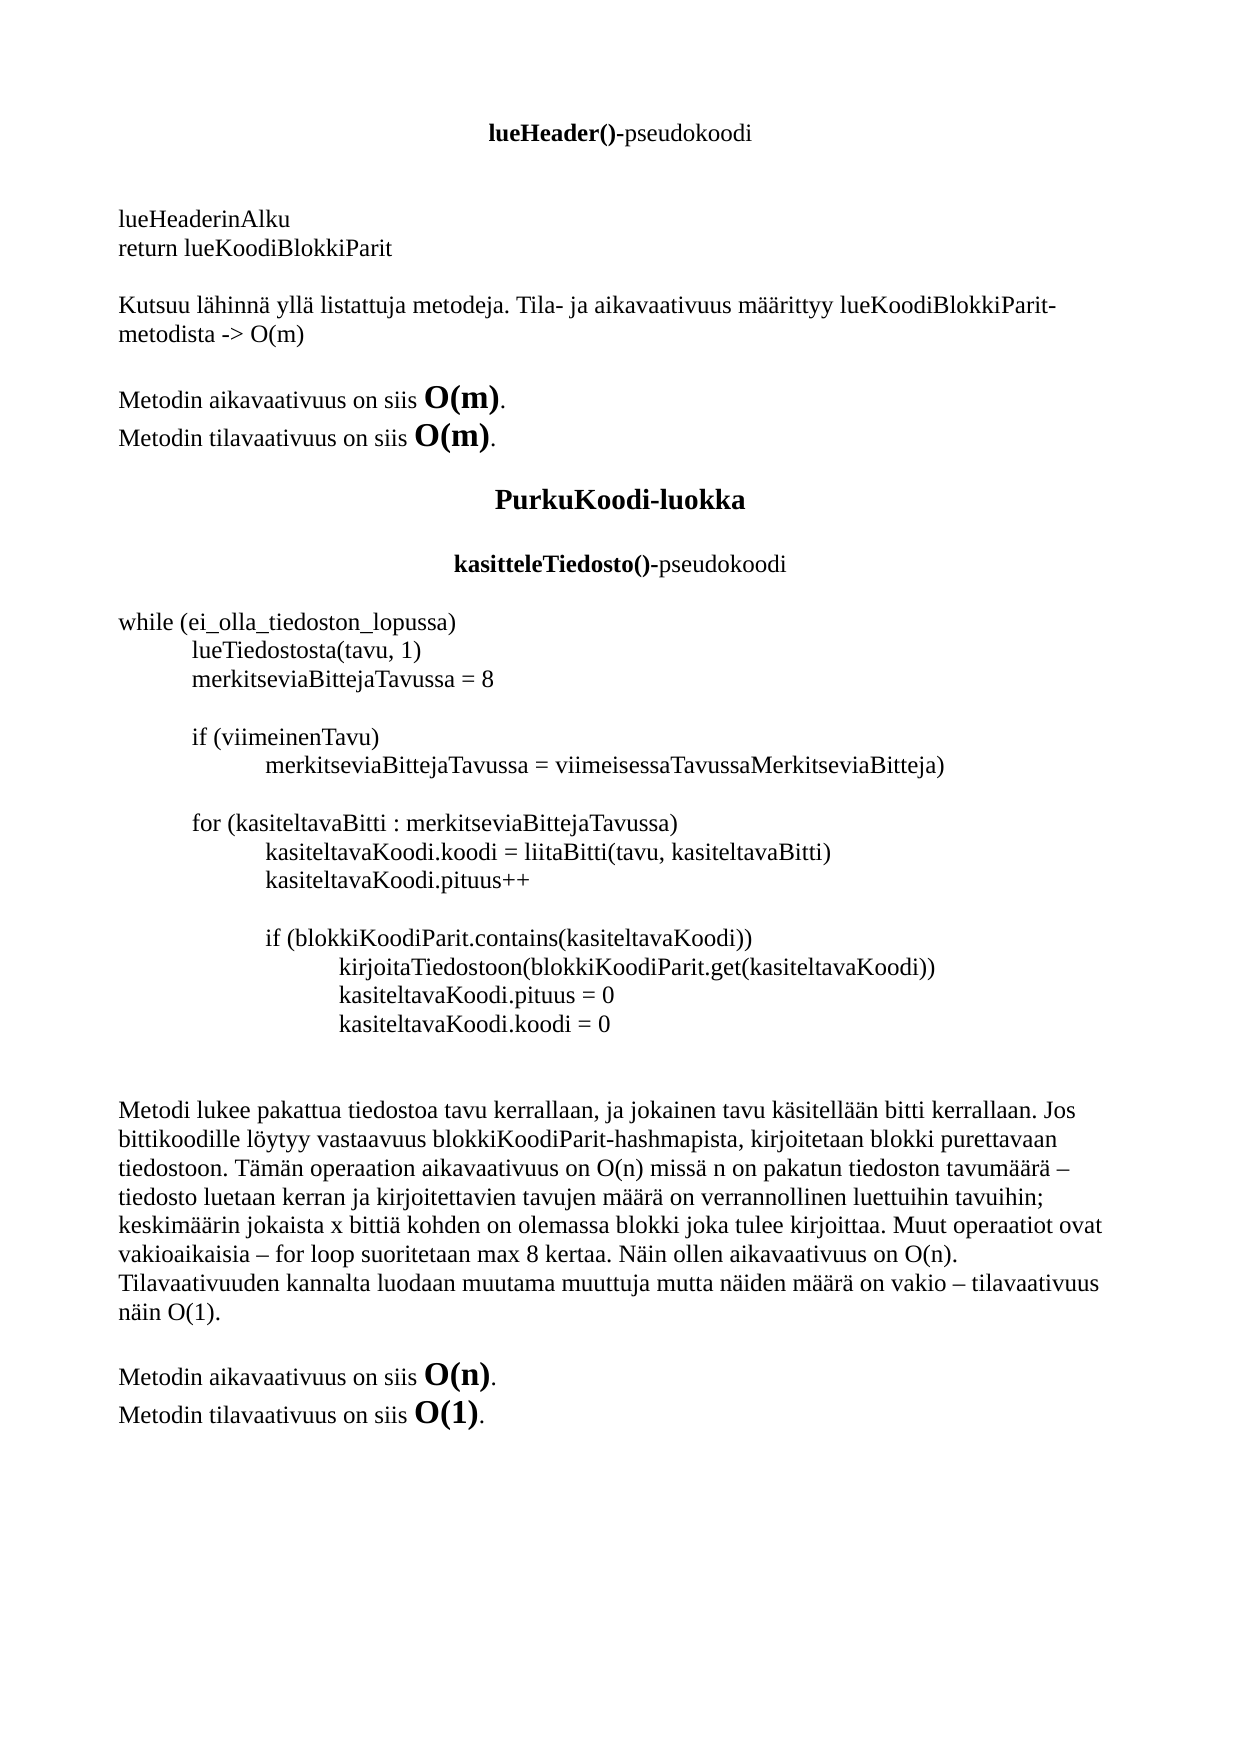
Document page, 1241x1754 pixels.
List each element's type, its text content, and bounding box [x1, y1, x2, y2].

text Metodin tilavaativuus on siis O(m). [118, 415, 1122, 453]
text return lueKoodiBlokkiParit [118, 233, 1122, 262]
text PurkuKoodi-luokka [118, 482, 1122, 516]
text merkitseviaBittejaTavussa = viimeisessaTavussaMerkitseviaBitteja) [118, 751, 1122, 779]
text kasiteltavaKoodi.pituus = 0 [118, 981, 1122, 1009]
text Metodin tilavaativuus on siis O(1). [118, 1393, 1122, 1431]
text kasiteltavaKoodi.koodi = liitaBitti(tavu, kasiteltavaBitti) [118, 837, 1122, 866]
text if (blokkiKoodiParit.contains(kasiteltavaKoodi)) [118, 923, 1122, 952]
text for (kasiteltavaBitti : merkitseviaBittejaTavussa) [118, 808, 1122, 837]
text kasitteleTiedosto()-pseudokoodi [118, 549, 1122, 578]
text Metodin aikavaativuus on siis O(n). [118, 1354, 1122, 1393]
text if (viimeinenTavu) [118, 722, 1122, 751]
text kasiteltavaKoodi.pituus++ [118, 866, 1122, 894]
text lueTiedostosta(tavu, 1) [118, 636, 1122, 664]
text lueHeaderinAlku [118, 204, 1122, 233]
text Metodi lukee pakattua tiedostoa tavu kerrallaan, ja jokainen tavu käsitellään bitti kerrallaan. Jos bittikoodille löytyy vastaavuus blokkiKoodiParit-hashmapista, kirjoitetaan blokki purettavaan tiedostoon. Tämän operaation aikavaativuus on O(n) missä n on pakatun tiedoston tavumäärä – tiedosto luetaan kerran ja kirjoitettavien tavujen määrä on verrannollinen luettuihin tavuihin; keskimäärin jokaista x bittiä kohden on olemassa blokki joka tulee kirjoittaa. Muut operaatiot ovat vakioaikaisia – for loop suoritetaan max 8 kertaa. Näin ollen aikavaativuus on O(n). Tilavaativuuden kannalta luodaan muutama muuttuja mutta näiden määrä on vakio – tilavaativuus näin O(1). [118, 1096, 1122, 1326]
text lueHeader()-pseudokoodi [118, 118, 1122, 147]
text Kutsuu lähinnä yllä listattuja metodeja. Tila- ja aikavaativuus määrittyy lueKoodiBlokkiParit-metodista -> O(m) [118, 291, 1122, 348]
text while (ei_olla_tiedoston_lopussa) [118, 607, 1122, 636]
text kasiteltavaKoodi.koodi = 0 [118, 1009, 1122, 1038]
text kirjoitaTiedostoon(blokkiKoodiParit.get(kasiteltavaKoodi)) [118, 952, 1122, 981]
text merkitseviaBittejaTavussa = 8 [118, 664, 1122, 693]
text Metodin aikavaativuus on siis O(m). [118, 377, 1122, 415]
